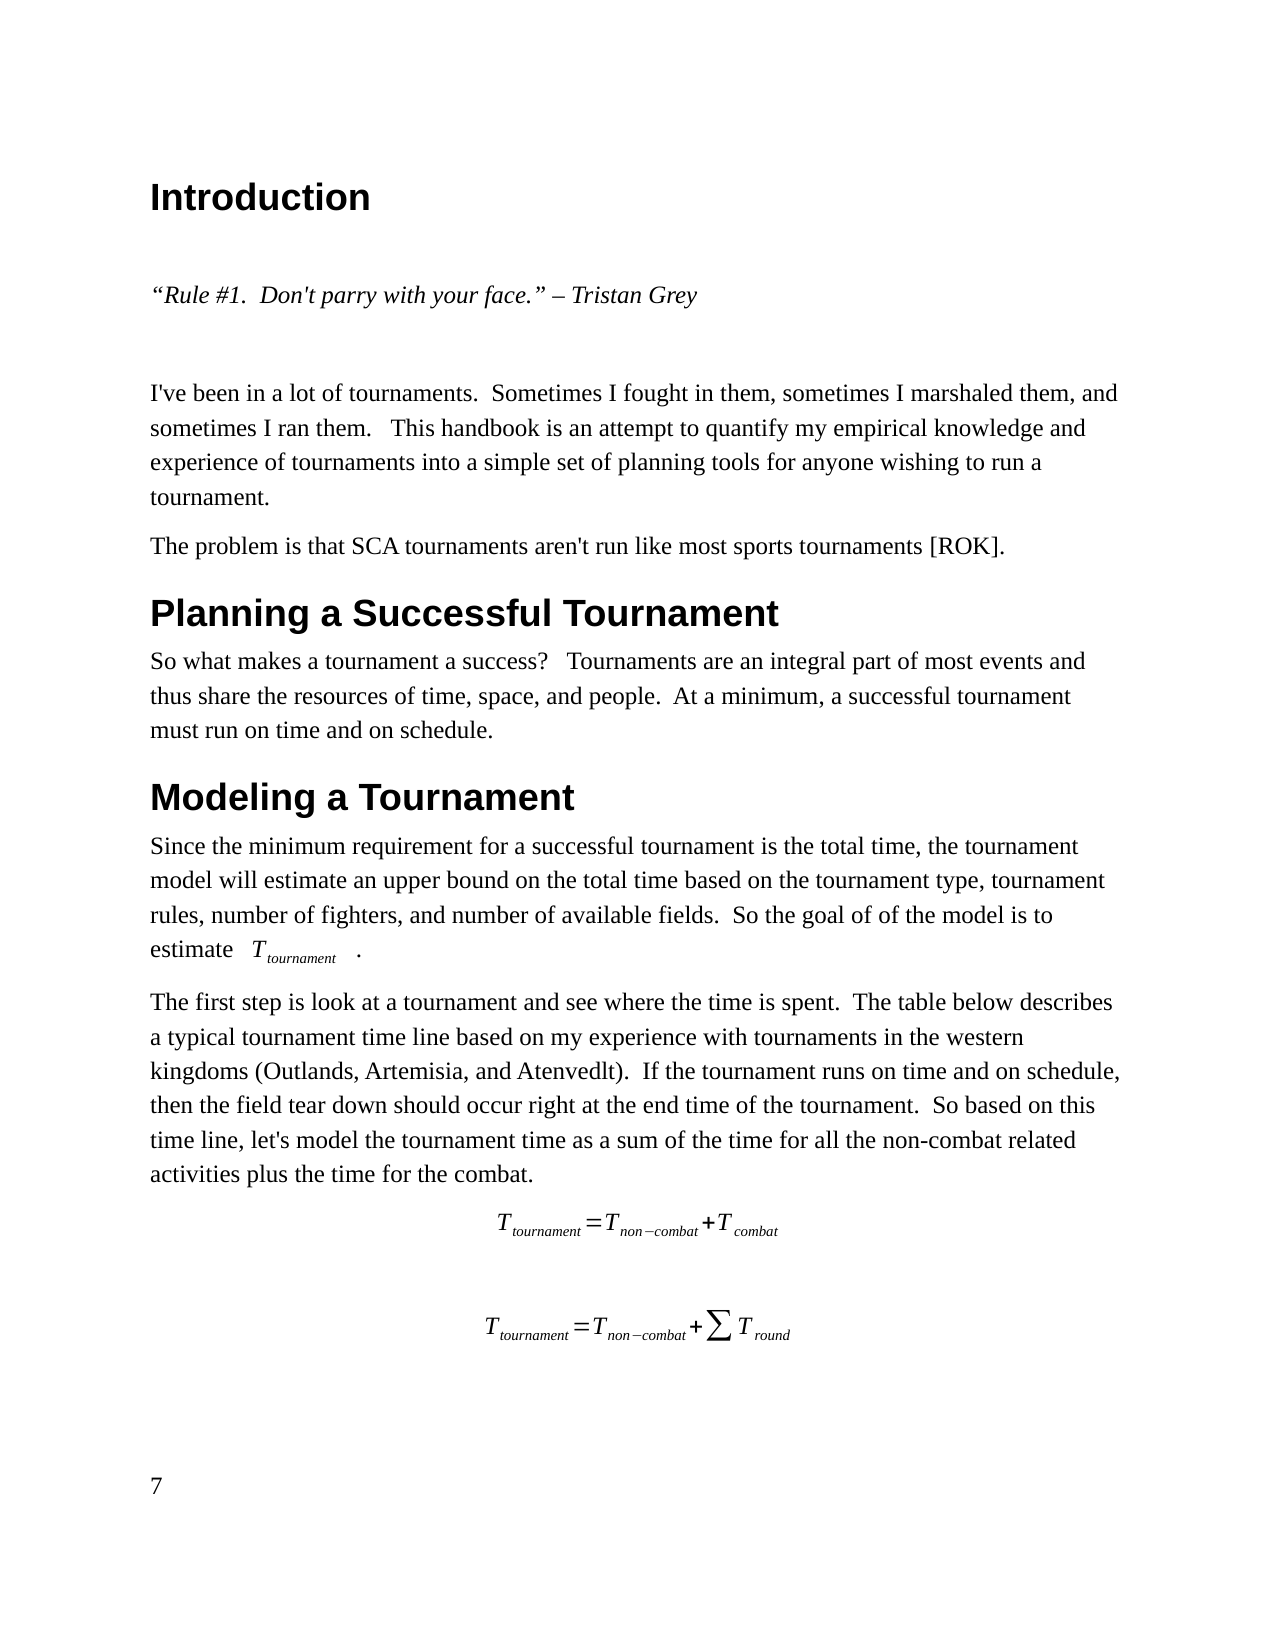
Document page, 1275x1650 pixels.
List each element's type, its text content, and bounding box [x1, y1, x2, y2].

text “Rule #1. Don't parry with your face.” – Tristan Grey [150, 280, 1125, 309]
text So what makes a tournament a success? Tournaments are an integral part of most events and thus share the resources of time, space, and people. At a minimum, a successful tournament must run on time and on schedule. [150, 646, 1125, 744]
text The first step is look at a tournament and see where the time is spent. The table below describes a typical tournament time line based on my experience with tournaments in the western kingdoms (Outlands, Artemisia, and Atenvedlt). If the tournament runs on time and on schedule, then the field tear down should occur right at the end time of the tournament. So based on this time line, let's model the tournament time as a sum of the time for all the non-combat related activities plus the time for the combat. [150, 987, 1125, 1188]
subtitle Planning a Successful Tournament [150, 590, 1125, 634]
subtitle Introduction [150, 175, 1125, 219]
subtitle Modeling a Tournament [150, 775, 1125, 818]
text Since the minimum requirement for a successful tournament is the total time, the tournament model will estimate an upper bound on the total time based on the tournament type, tournament rules, number of fighters, and number of available fields. So the goal of of the model is to estimate. [150, 831, 1125, 967]
text I've been in a lot of tournaments. Sometimes I fought in them, sometimes I marshaled them, and sometimes I ran them. This handbook is an attempt to quantify my empirical knowledge and experience of tournaments into a simple set of planning tools for anyone wishing to run a tournament. [150, 378, 1125, 511]
text The problem is that SCA tournaments aren't run like most sports tournaments [ROK]. [150, 531, 1125, 559]
